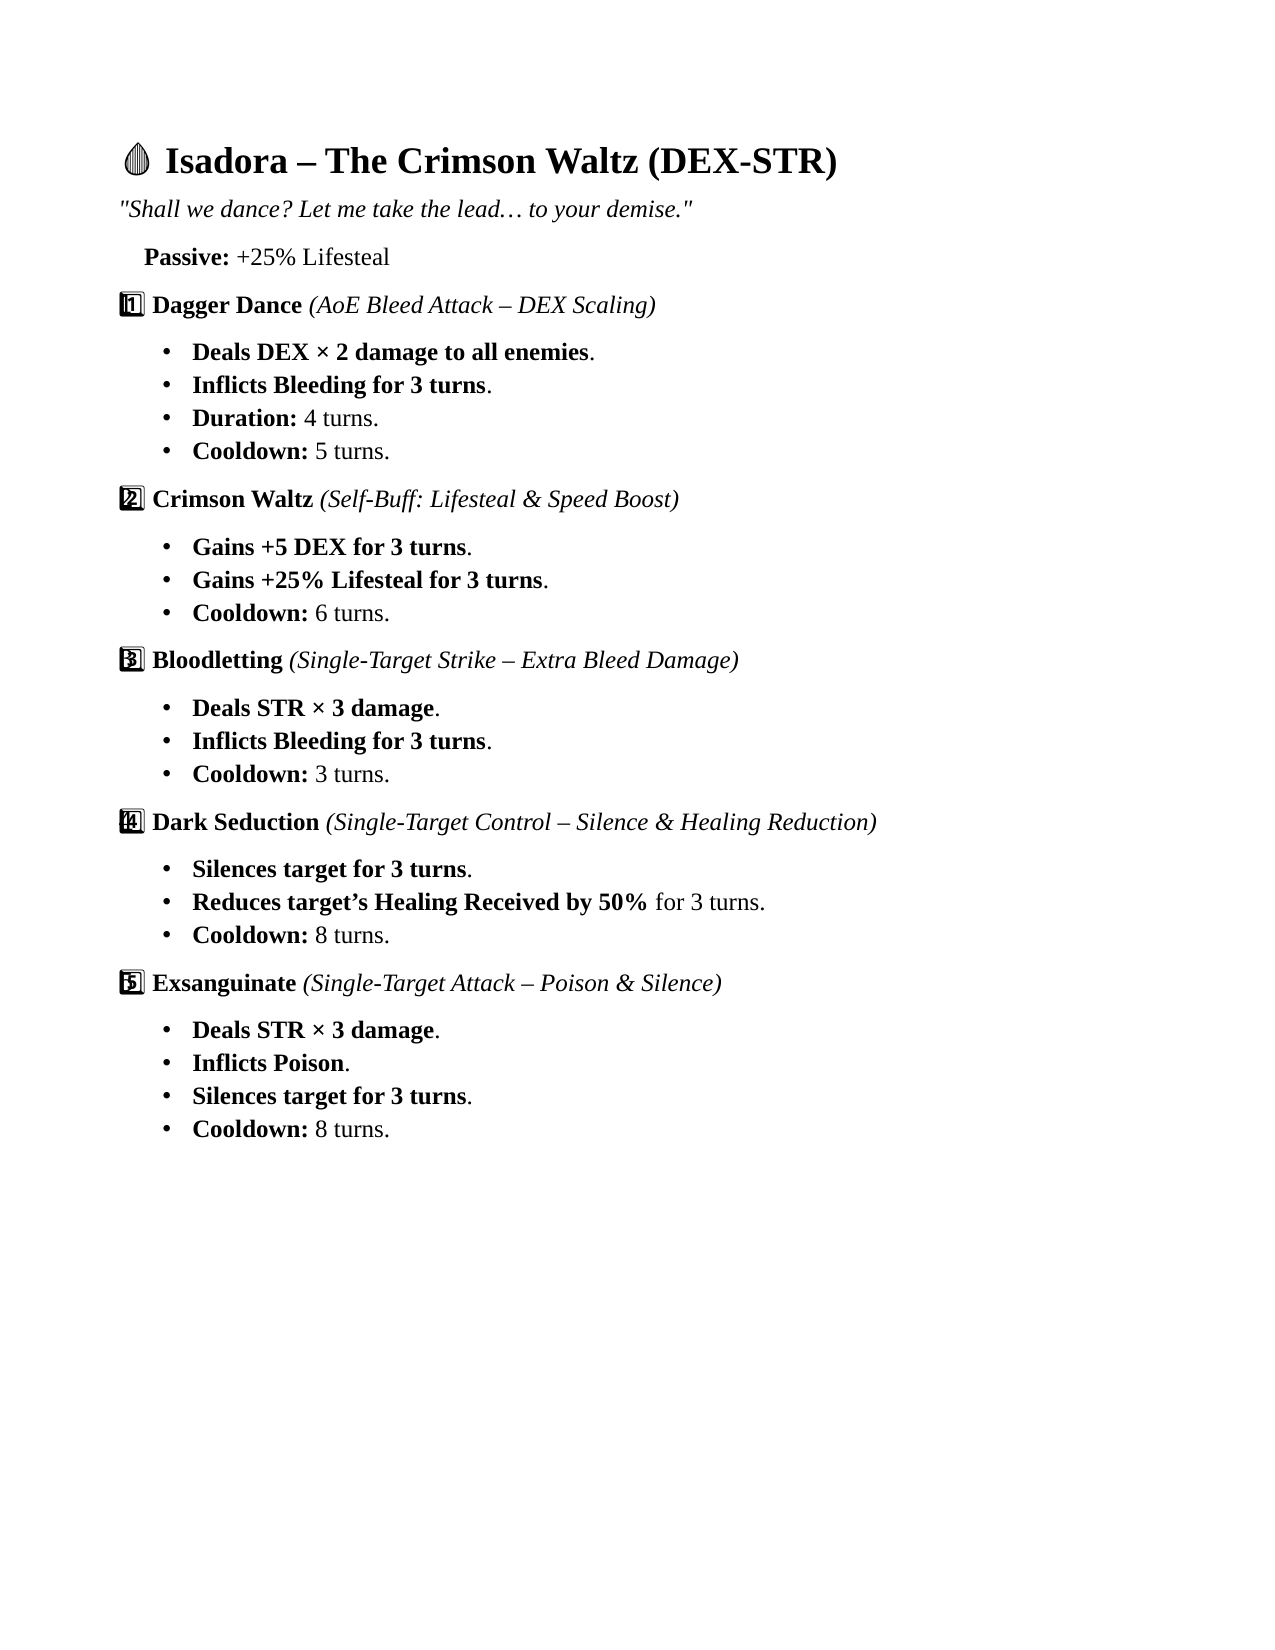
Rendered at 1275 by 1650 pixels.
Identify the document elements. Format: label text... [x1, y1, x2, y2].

text "Shall we dance? Let me take the lead… to your demise." [118, 194, 1157, 223]
text 4️⃣ Dark Seduction (Single-Target Control – Silence & Healing Reduction) [118, 807, 1157, 835]
list Inflicts Bleeding for 3 turns. [162, 370, 1157, 399]
list Inflicts Bleeding for 3 turns. [162, 726, 1157, 755]
list Reduces target’s Healing Received by 50% for 3 turns. [162, 887, 1157, 916]
list Duration: 4 turns. [162, 403, 1157, 432]
list Inflicts Poison. [162, 1048, 1157, 1077]
list Silences target for 3 turns. [162, 1081, 1157, 1110]
text 3️⃣ Bloodletting (Single-Target Strike – Extra Bleed Damage) [118, 645, 1157, 674]
text 1️⃣ Dagger Dance (AoE Bleed Attack – DEX Scaling) [118, 290, 1157, 318]
list Gains +5 DEX for 3 turns. [162, 532, 1157, 560]
list Gains +25% Lifesteal for 3 turns. [162, 565, 1157, 593]
list Deals DEX × 2 damage to all enemies. [162, 337, 1157, 366]
list Cooldown: 6 turns. [162, 598, 1157, 626]
list Silences target for 3 turns. [162, 854, 1157, 883]
list Cooldown: 8 turns. [162, 920, 1157, 949]
text 5️⃣ Exsanguinate (Single-Target Attack – Poison & Silence) [118, 968, 1157, 997]
text 2️⃣ Crimson Waltz (Self-Buff: Lifesteal & Speed Boost) [118, 484, 1157, 513]
list Deals STR × 3 damage. [162, 1015, 1157, 1044]
list Deals STR × 3 damage. [162, 693, 1157, 722]
list Cooldown: 8 turns. [162, 1114, 1157, 1143]
list Cooldown: 3 turns. [162, 759, 1157, 788]
subtitle 🩸 Isadora – The Crimson Waltz (DEX-STR) [118, 139, 1157, 182]
text 💀 Passive: +25% Lifesteal [118, 242, 1157, 271]
list Cooldown: 5 turns. [162, 436, 1157, 465]
